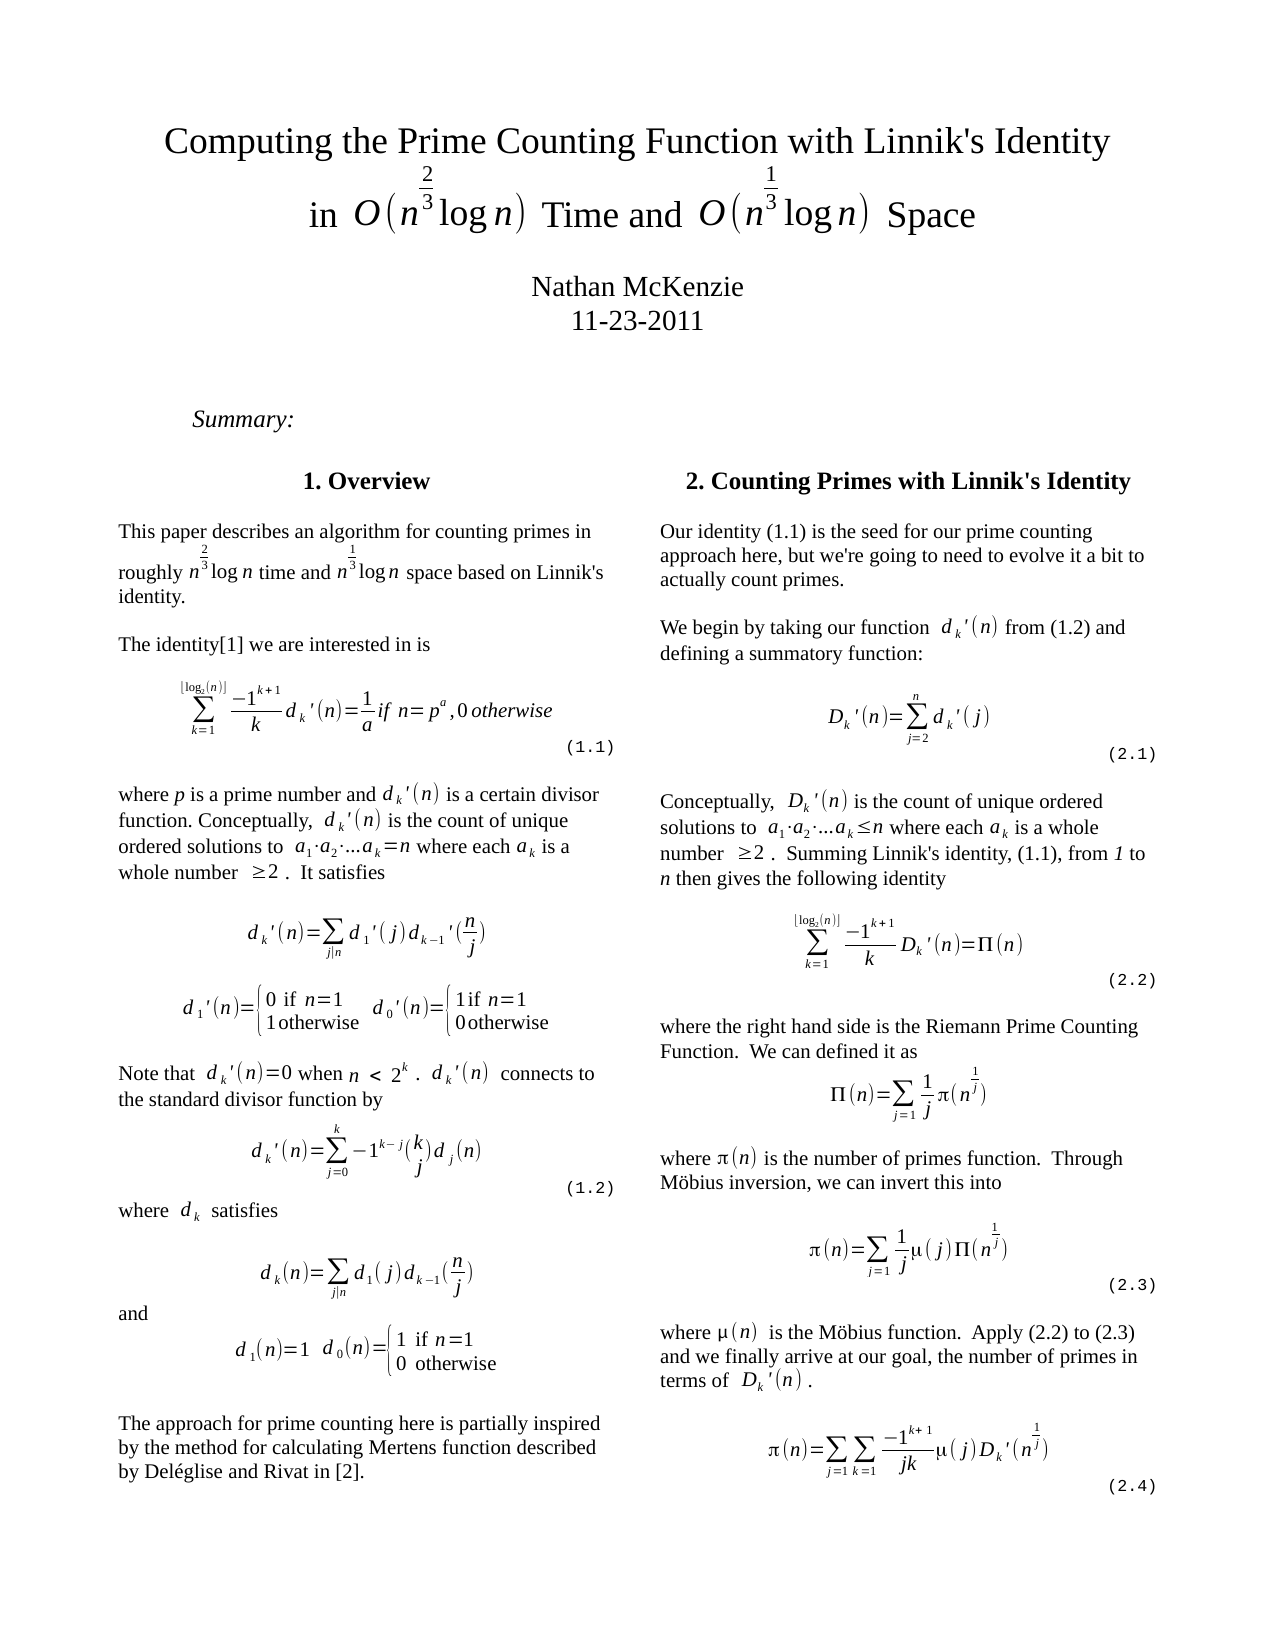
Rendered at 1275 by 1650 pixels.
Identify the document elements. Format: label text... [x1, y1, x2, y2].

text (2.4) [660, 1477, 1157, 1496]
text (1.1) [118, 738, 615, 757]
text (2.1) [660, 746, 1157, 764]
text where the right hand side is the Riemann Prime Counting Function. We can defined it as [660, 1014, 1157, 1063]
text Computing the Prime Counting Function with Linnik's Identity [118, 118, 1157, 161]
text where is the Möbius function. Apply (2.2) to (2.3) and we finally arrive at our goal, the number of primes in terms of . [660, 1320, 1157, 1394]
text where p is a prime number andis a certain divisor function. Conceptually, is the count of unique ordered solutions to where eachis a whole number . It satisfies [118, 781, 615, 884]
text 11-23-2011 [118, 303, 1157, 337]
text 1. Overview [118, 466, 615, 495]
text The identity[1] we are interested in is [118, 632, 615, 656]
text whereis the number of primes function. Through Möbius inversion, we can invert this into [660, 1146, 1157, 1194]
text and [118, 1301, 615, 1324]
text Conceptually, is the count of unique ordered solutions to where eachis a whole number . Summing Linnik's identity, (1.1), from 1 to n then gives the following identity [660, 788, 1157, 889]
text (1.2) [118, 1179, 615, 1198]
text in Time and Space [118, 161, 1157, 236]
text Note that when. connects to the standard divisor function by [118, 1061, 615, 1111]
text Our identity (1.1) is the seed for our prime counting approach here, but we're going to need to evolve it a bit to actually count primes. [660, 519, 1157, 591]
text 2. Counting Primes with Linnik's Identity [660, 466, 1157, 495]
text This paper describes an algorithm for counting primes in roughlytime andspace based on Linnik's identity. [118, 519, 615, 608]
text The approach for prime counting here is partially inspired by the method for calculating Mertens function described by Deléglise and Rivat in [2]. [118, 1411, 615, 1483]
text Nathan McKenzie [118, 269, 1157, 303]
text where satisfies [118, 1198, 615, 1224]
text (2.2) [660, 972, 1157, 990]
text Summary: [118, 404, 1157, 432]
text We begin by taking our function from (1.2) and defining a summatory function: [660, 615, 1157, 665]
text (2.3) [660, 1277, 1157, 1296]
